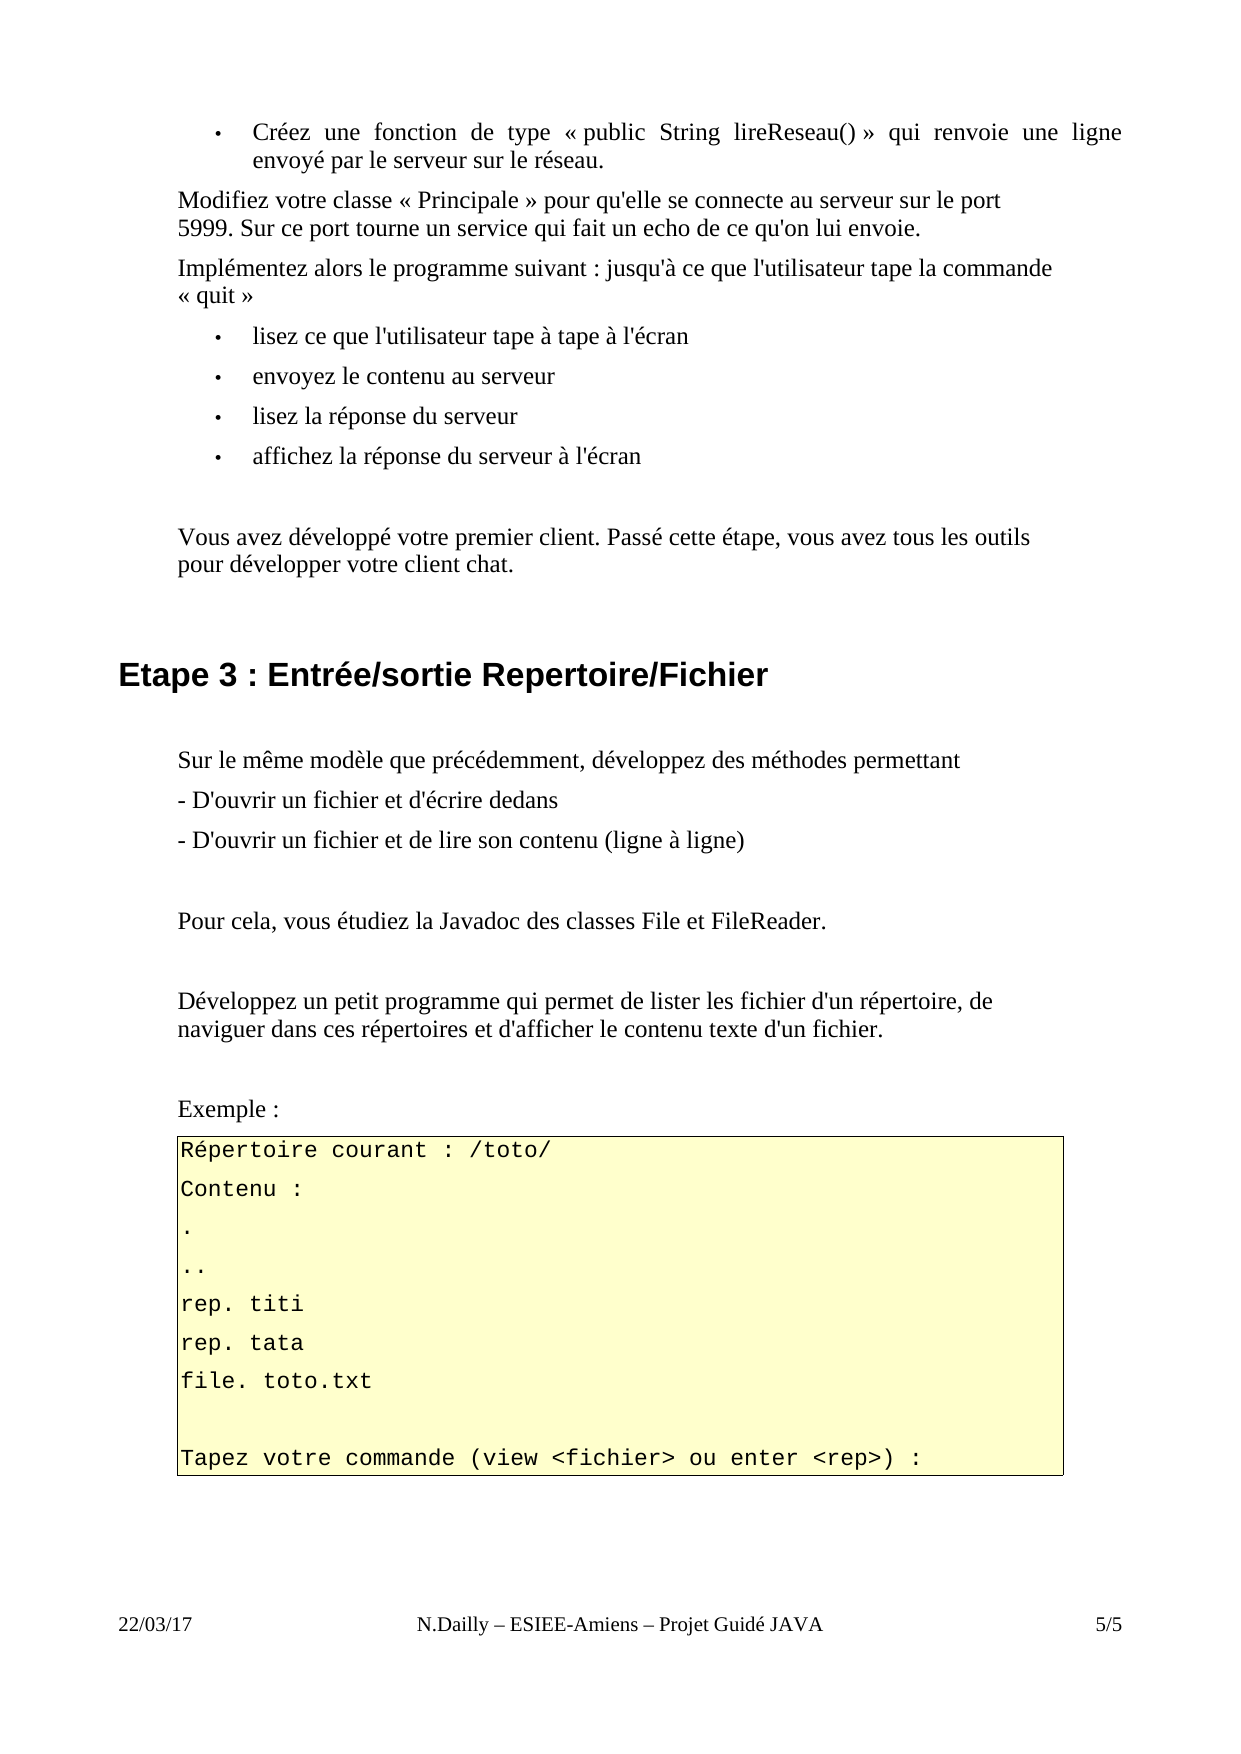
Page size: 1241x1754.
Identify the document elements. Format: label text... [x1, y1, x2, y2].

subtitle Etape 3 : Entrée/sortie Repertoire/Fichier [118, 656, 1122, 693]
text Sur le même modèle que précédemment, développez des méthodes permettant [177, 746, 1063, 774]
text file. toto.txt [178, 1366, 1063, 1395]
text Vous avez développé votre premier client. Passé cette étape, vous avez tous les outils pour développer votre client chat. [177, 523, 1063, 578]
text Modifiez votre classe « Principale » pour qu'elle se connecte au serveur sur le port 5999. Sur ce port tourne un service qui fait un echo de ce qu'on lui envoie. [177, 186, 1063, 241]
text Exemple : [177, 1096, 1063, 1123]
text Répertoire courant : /toto/ [178, 1137, 1063, 1165]
text Contenu : [178, 1174, 1063, 1203]
list affichez la réponse du serveur à l'écran [215, 442, 1122, 470]
list envoyez le contenu au serveur [215, 362, 1122, 390]
text . [178, 1213, 1063, 1242]
list Créez une fonction de type « public String lireReseau() » qui renvoie une ligne envoyé par le serveur sur le réseau. [215, 118, 1122, 173]
text - D'ouvrir un fichier et d'écrire dedans [177, 786, 1063, 814]
text Pour cela, vous étudiez la Javadoc des classes File et FileReader. [177, 907, 1063, 935]
text Tapez votre commande (view <fichier> ou enter <rep>) : [178, 1443, 1063, 1475]
text rep. tata [178, 1328, 1063, 1357]
text - D'ouvrir un fichier et de lire son contenu (ligne à ligne) [177, 827, 1063, 854]
list lisez ce que l'utilisateur tape à tape à l'écran [215, 322, 1122, 349]
text Développez un petit programme qui permet de lister les fichier d'un répertoire, de naviguer dans ces répertoires et d'afficher le contenu texte d'un fichier. [177, 987, 1063, 1043]
text Implémentez alors le programme suivant : jusqu'à ce que l'utilisateur tape la commande « quit » [177, 254, 1063, 309]
list lisez la réponse du serveur [215, 402, 1122, 430]
text rep. titi [178, 1289, 1063, 1318]
text .. [178, 1251, 1063, 1280]
